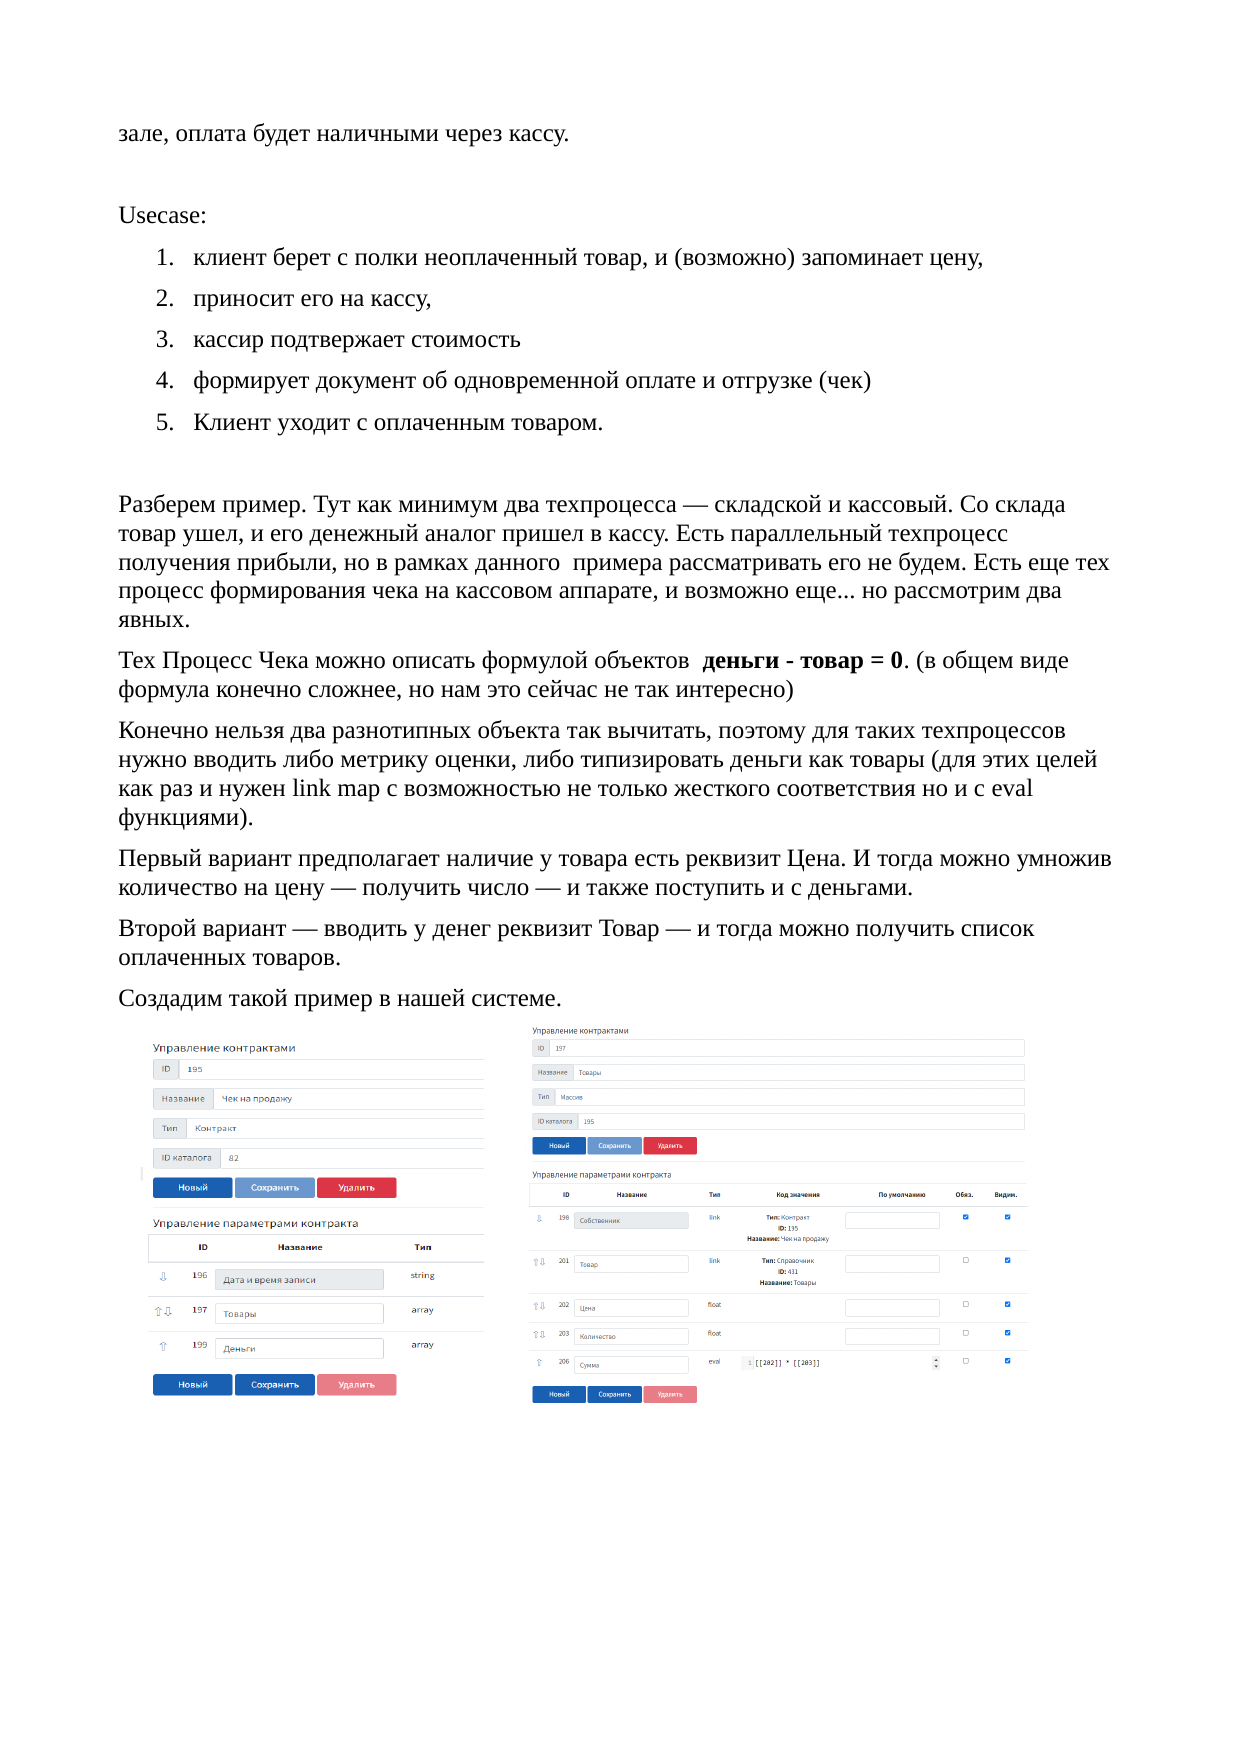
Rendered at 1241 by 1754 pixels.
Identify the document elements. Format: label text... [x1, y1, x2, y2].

text Первый вариант предполагает наличие у товара есть реквизит Цена. И тогда можно умножив количество на цену — получить число — и также поступить и с деньгами. [118, 843, 1122, 901]
text Разберем пример. Тут как минимум два техпроцесса — складской и кассовый. Со склада товар ушел, и его денежный аналог пришел в кассу. Есть параллельный техпроцесс получения прибыли, но в рамках данного примера рассматривать его не будем. Есть еще тех процесс формирования чека на кассовом аппарате, и возможно еще... но рассмотрим два явных. [118, 489, 1122, 633]
list формирует документ об одновременной оплате и отгрузке (чек) [156, 366, 1122, 394]
text Usecase: [118, 201, 1122, 229]
list клиент берет с полки неоплаченный товар, и (возможно) запоминает цену, [156, 242, 1122, 271]
list кассир подтвержает стоимость [156, 324, 1122, 353]
text Конечно нельзя два разнотипных объекта так вычитать, поэтому для таких техпроцессов нужно вводить либо метрику оценки, либо типизировать деньги как товары (для этих целей как раз и нужен link map c возможностью не только жесткого соответствия но и с eval функциями). [118, 716, 1122, 831]
list Клиент уходит с оплаченным товаром. [156, 407, 1122, 436]
text Второй вариант — вводить у денег реквизит Товар — и тогда можно получить список оплаченных товаров. [118, 913, 1122, 971]
text Создадим такой пример в нашей системе. [118, 983, 1122, 1012]
text зале, оплата будет наличными через кассу. [118, 118, 1122, 147]
text Тех Процесс Чека можно описать формулой объектов деньги - товар = 0. (в общем виде формула конечно сложнее, но нам это сейчас не так интересно) [118, 646, 1122, 703]
list приносит его на кассу, [156, 283, 1122, 312]
